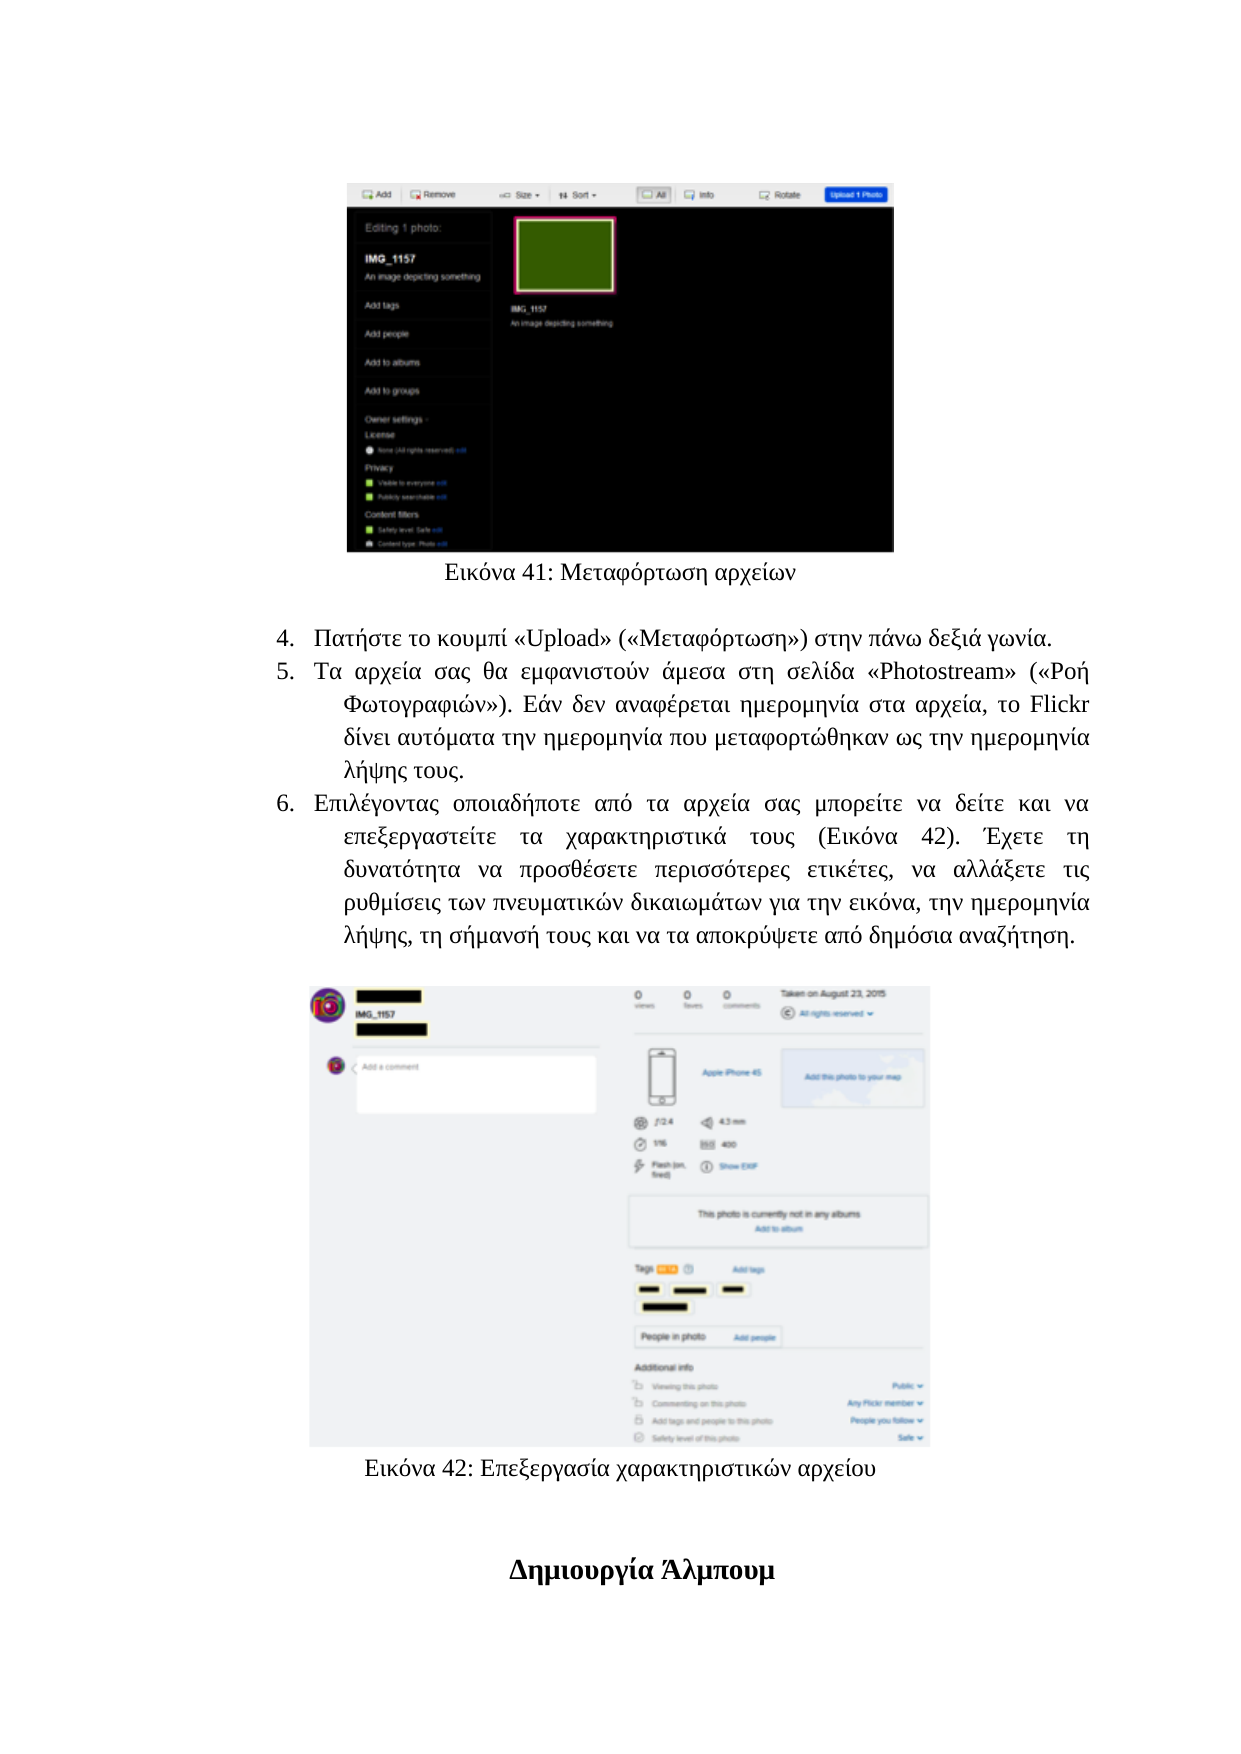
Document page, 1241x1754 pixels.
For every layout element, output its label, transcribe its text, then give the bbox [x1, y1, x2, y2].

text Εικόνα 42: Επεξεργασία χαρακτηριστικών αρχείου [150, 1453, 1091, 1482]
list Επιλέγοντας οποιαδήποτε από τα αρχεία σας μπορείτε να δείτε και να επεξεργαστείτε τα χαρακτηριστικά τους (Εικόνα 42). Έχετε τη δυνατότητα να προσθέσετε περισσότερες ετικέτες, να αλλάξετε τις ρυθμίσεις των πνευματικών δικαιωμάτων για την εικόνα, την ημερομηνία λήψης, τη σήμανσή τους και να τα αποκρύψετε από δημόσια αναζήτηση. [276, 788, 1091, 949]
list Τα αρχεία σας θα εμφανιστούν άμεσα στη σελίδα «Photostream» («Ροή Φωτογραφιών»). Εάν δεν αναφέρεται ημερομηνία στα αρχεία, το Flickr δίνει αυτόματα την ημερομηνία που μεταφορτώθηκαν ως την ημερομηνία λήψης τους. [276, 656, 1091, 784]
text Εικόνα 41: Μεταφόρτωση αρχείων [150, 557, 1091, 586]
list Πατήστε το κουμπί «Upload» («Μεταφόρτωση») στην πάνω δεξιά γωνία. [276, 623, 1091, 652]
text Δημιουργία Άλμπουμ [150, 1552, 1091, 1585]
